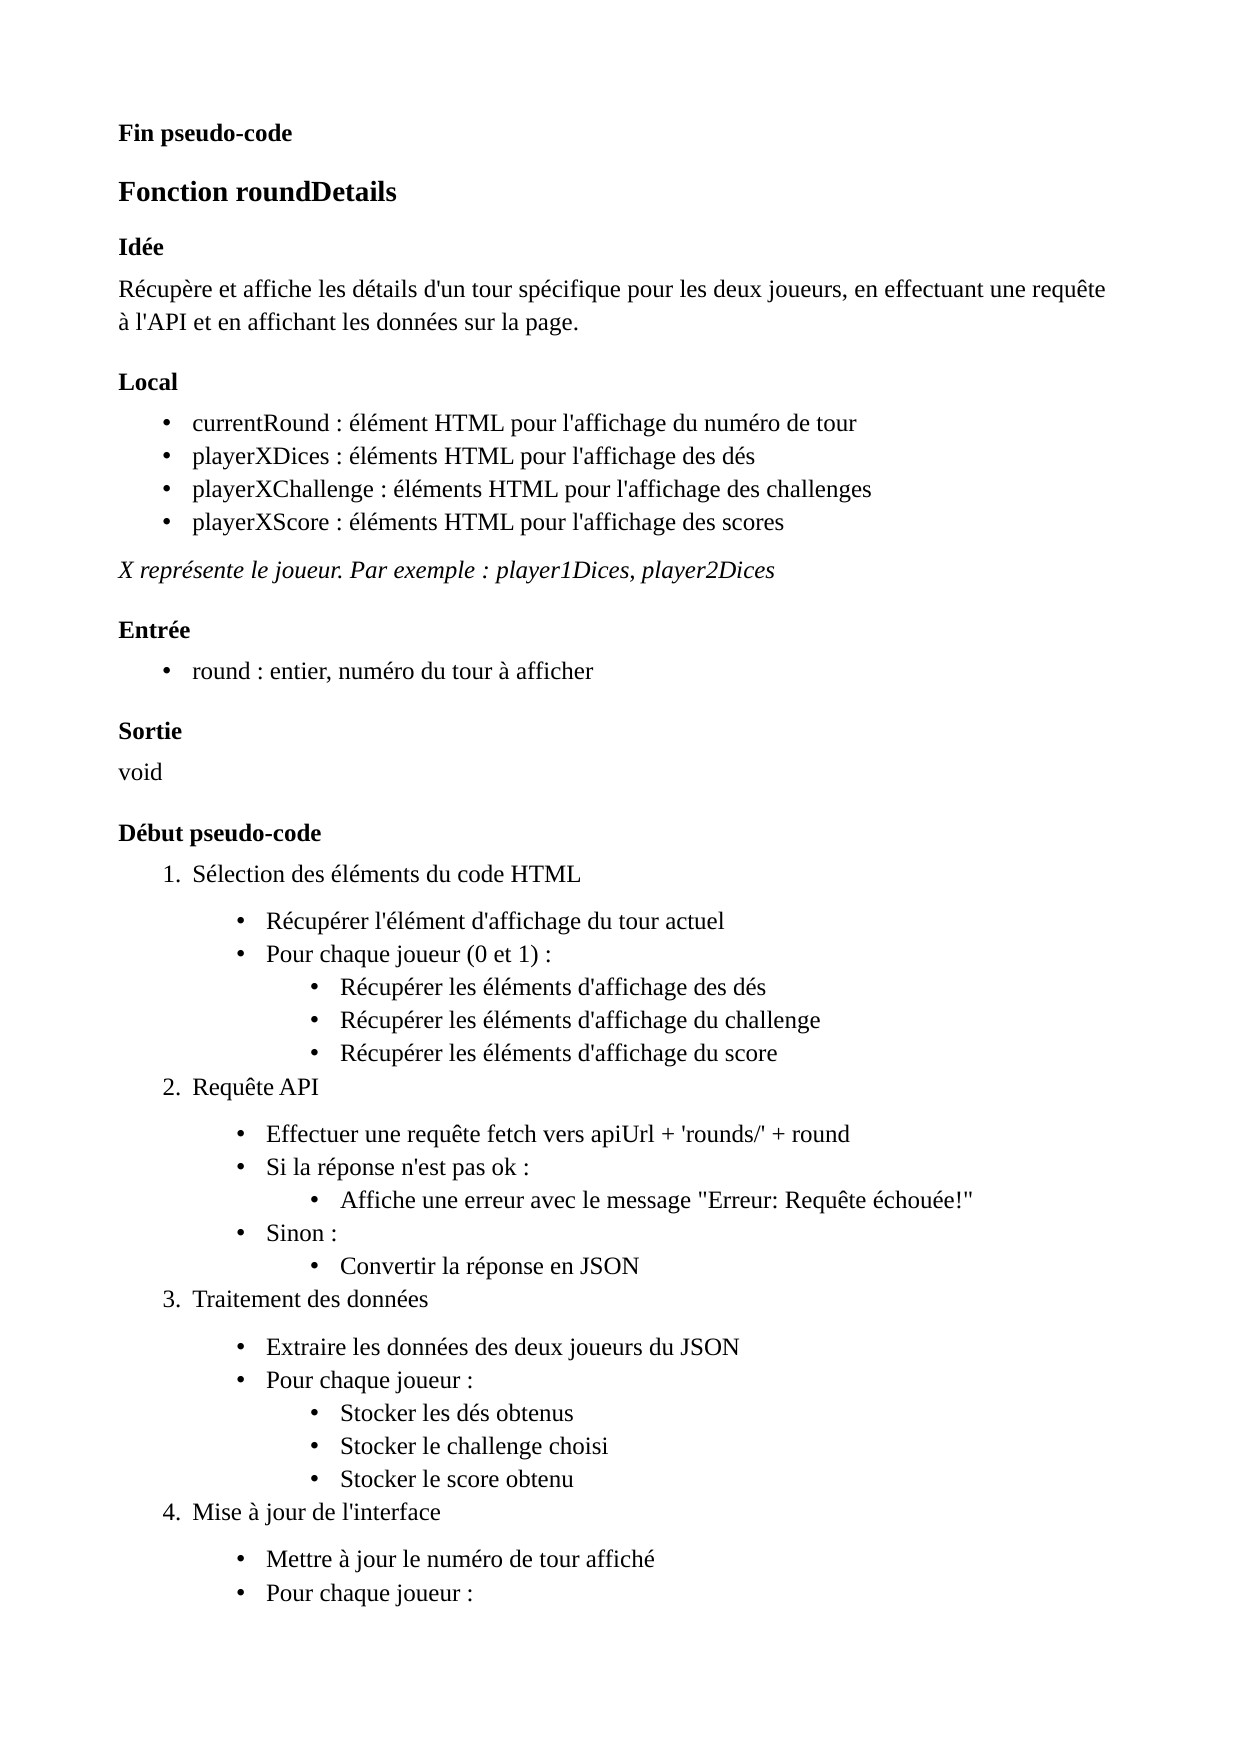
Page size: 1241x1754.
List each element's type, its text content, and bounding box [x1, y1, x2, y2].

text Récupère et affiche les détails d'un tour spécifique pour les deux joueurs, en effectuant une requête à l'API et en affichant les données sur la page. [118, 274, 1122, 336]
list playerXChallenge : éléments HTML pour l'affichage des challenges [162, 474, 1122, 503]
list Mise à jour de l'interface [162, 1497, 1122, 1526]
list Stocker le challenge choisi [310, 1431, 1122, 1460]
list Récupérer l'élément d'affichage du tour actuel [236, 906, 1122, 935]
subtitle Entrée [118, 615, 1122, 644]
text void [118, 757, 1122, 786]
list Mettre à jour le numéro de tour affiché [236, 1544, 1122, 1573]
list currentRound : élément HTML pour l'affichage du numéro de tour [162, 408, 1122, 437]
list Affiche une erreur avec le message "Erreur: Requête échouée!" [310, 1185, 1122, 1214]
list Sinon : [236, 1218, 1122, 1247]
list Sélection des éléments du code HTML [162, 859, 1122, 888]
list playerXScore : éléments HTML pour l'affichage des scores [162, 507, 1122, 536]
list Si la réponse n'est pas ok : [236, 1152, 1122, 1181]
list Récupérer les éléments d'affichage des dés [310, 972, 1122, 1001]
subtitle Début pseudo-code [118, 818, 1122, 846]
list Pour chaque joueur (0 et 1) : [236, 939, 1122, 968]
list Pour chaque joueur : [236, 1578, 1122, 1606]
text X représente le joueur. Par exemple : player1Dices, player2Dices [118, 555, 1122, 583]
list Récupérer les éléments d'affichage du challenge [310, 1006, 1122, 1034]
list playerXDices : éléments HTML pour l'affichage des dés [162, 441, 1122, 470]
list Pour chaque joueur : [236, 1365, 1122, 1394]
list Traitement des données [162, 1284, 1122, 1313]
subtitle Local [118, 367, 1122, 396]
subtitle Sortie [118, 716, 1122, 745]
list Stocker le score obtenu [310, 1464, 1122, 1493]
list Récupérer les éléments d'affichage du score [310, 1038, 1122, 1067]
list Requête API [162, 1072, 1122, 1100]
subtitle Fonction roundDetails [118, 174, 1122, 207]
subtitle Idée [118, 232, 1122, 261]
list Effectuer une requête fetch vers apiUrl + 'rounds/' + round [236, 1119, 1122, 1148]
subtitle Fin pseudo-code [118, 118, 1122, 147]
list Stocker les dés obtenus [310, 1398, 1122, 1427]
list round : entier, numéro du tour à afficher [162, 656, 1122, 685]
list Extraire les données des deux joueurs du JSON [236, 1332, 1122, 1361]
list Convertir la réponse en JSON [310, 1251, 1122, 1280]
